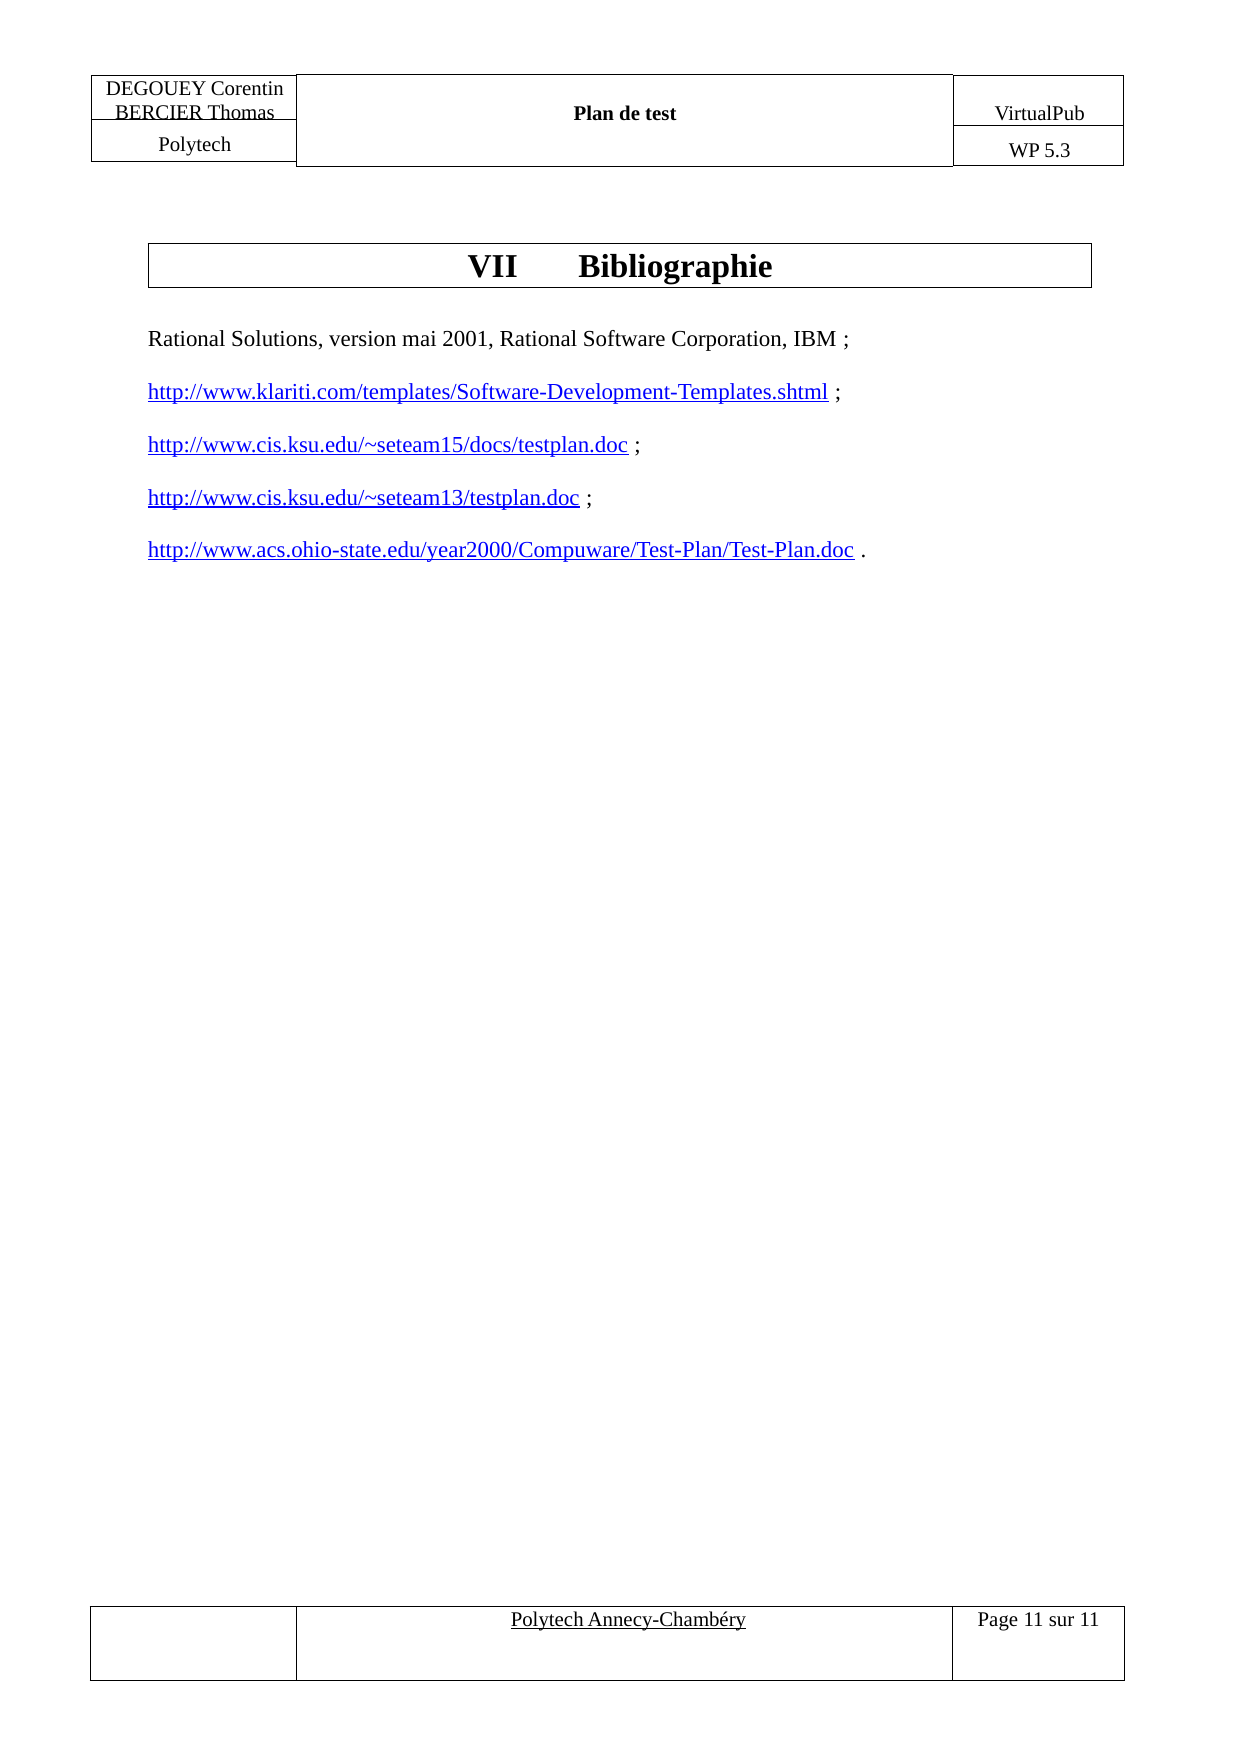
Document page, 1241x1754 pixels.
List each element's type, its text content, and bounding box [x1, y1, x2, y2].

subtitle Bibliographie [149, 244, 1091, 287]
text http://www.acs.ohio-state.edu/year2000/Compuware/Test-Plan/Test-Plan.doc . [148, 536, 1092, 563]
text http://www.cis.ksu.edu/~seteam15/docs/testplan.doc ; [148, 431, 1092, 457]
text http://www.klariti.com/templates/Software-Development-Templates.shtml ; [148, 378, 1092, 404]
text Rational Solutions, version mai 2001, Rational Software Corporation, IBM ; [148, 325, 1092, 352]
text http://www.cis.ksu.edu/~seteam13/testplan.doc ; [148, 483, 1092, 510]
